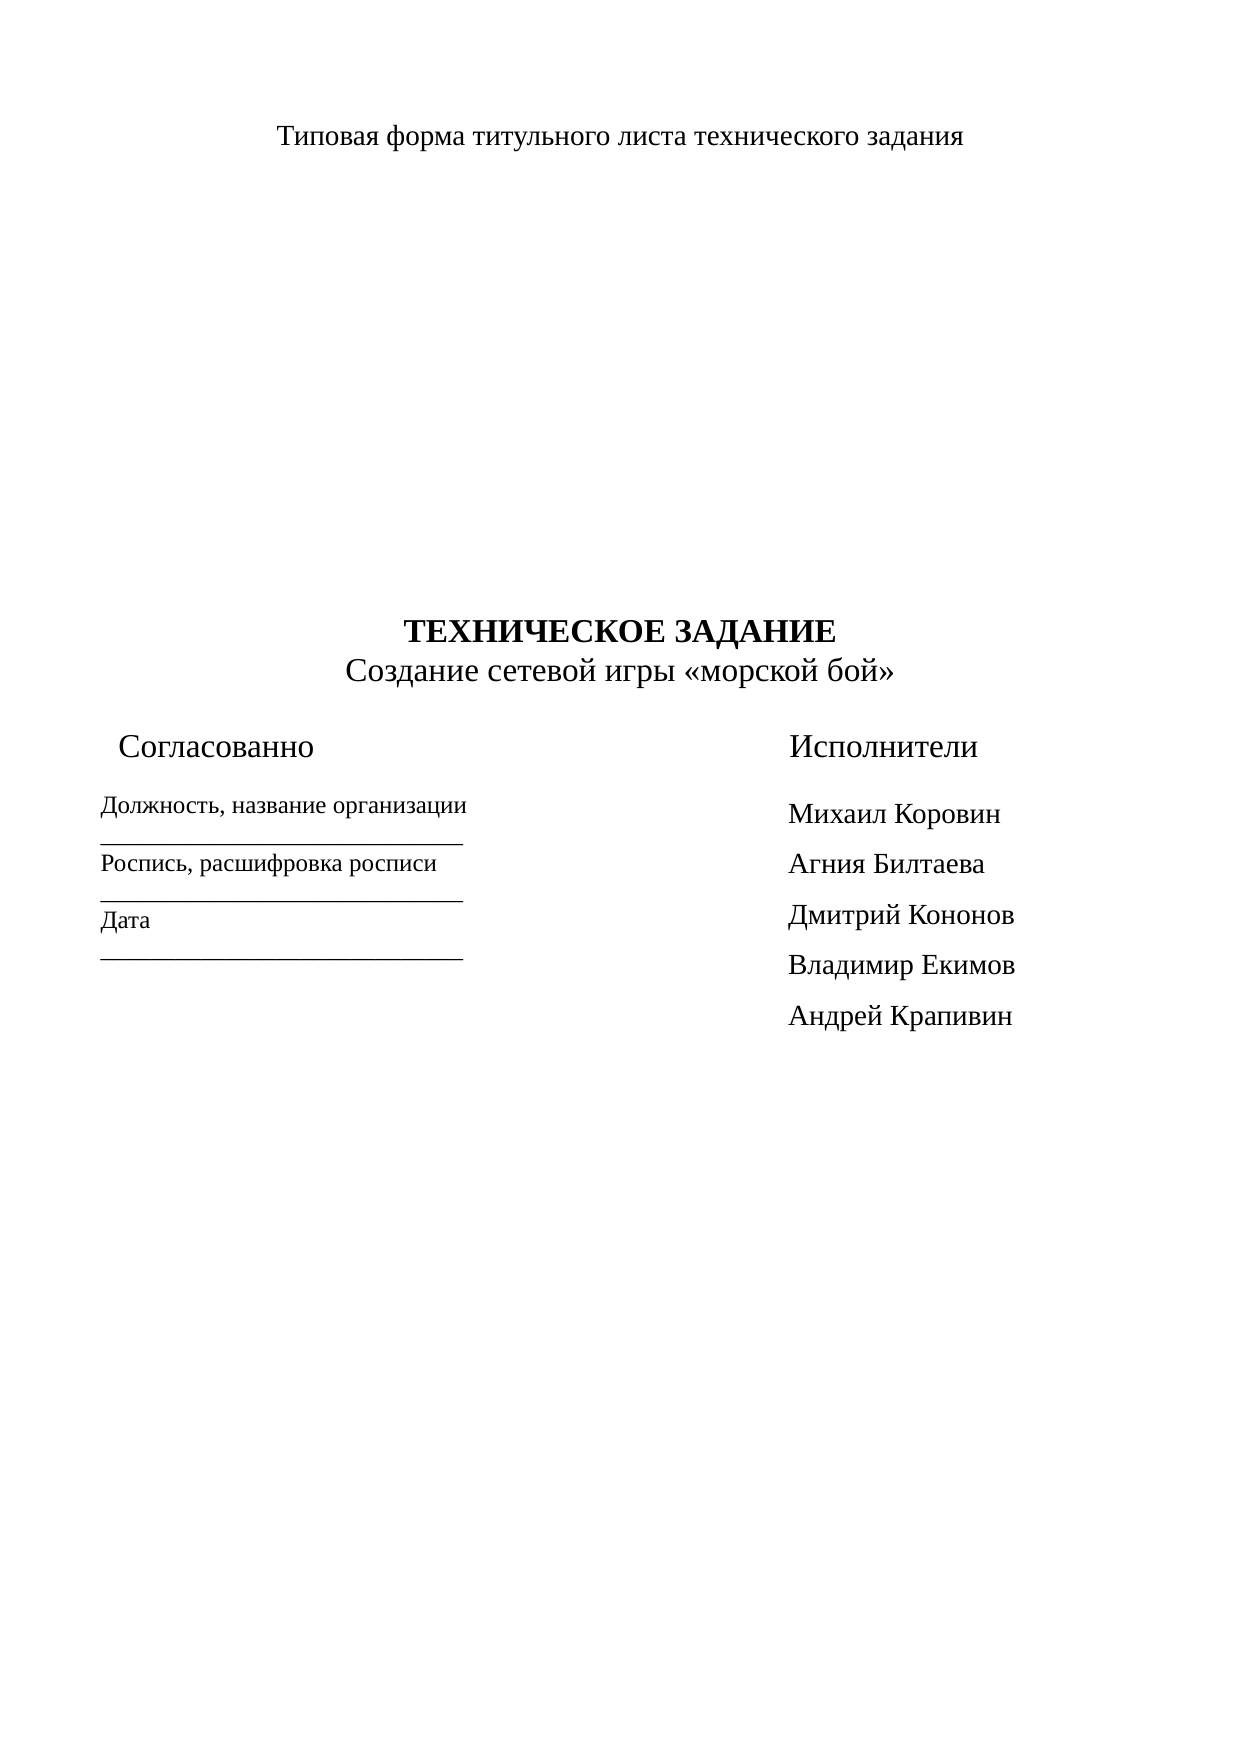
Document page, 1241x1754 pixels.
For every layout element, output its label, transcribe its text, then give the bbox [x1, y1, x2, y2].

text Типовая форма титульного листа технического задания [118, 118, 1122, 152]
text ТЕХНИЧЕСКОЕ ЗАДАНИЕ [118, 612, 1122, 650]
text Создание сетевой игры «морской бой» [118, 650, 1122, 688]
text Согласованно Исполнители [118, 727, 1122, 765]
